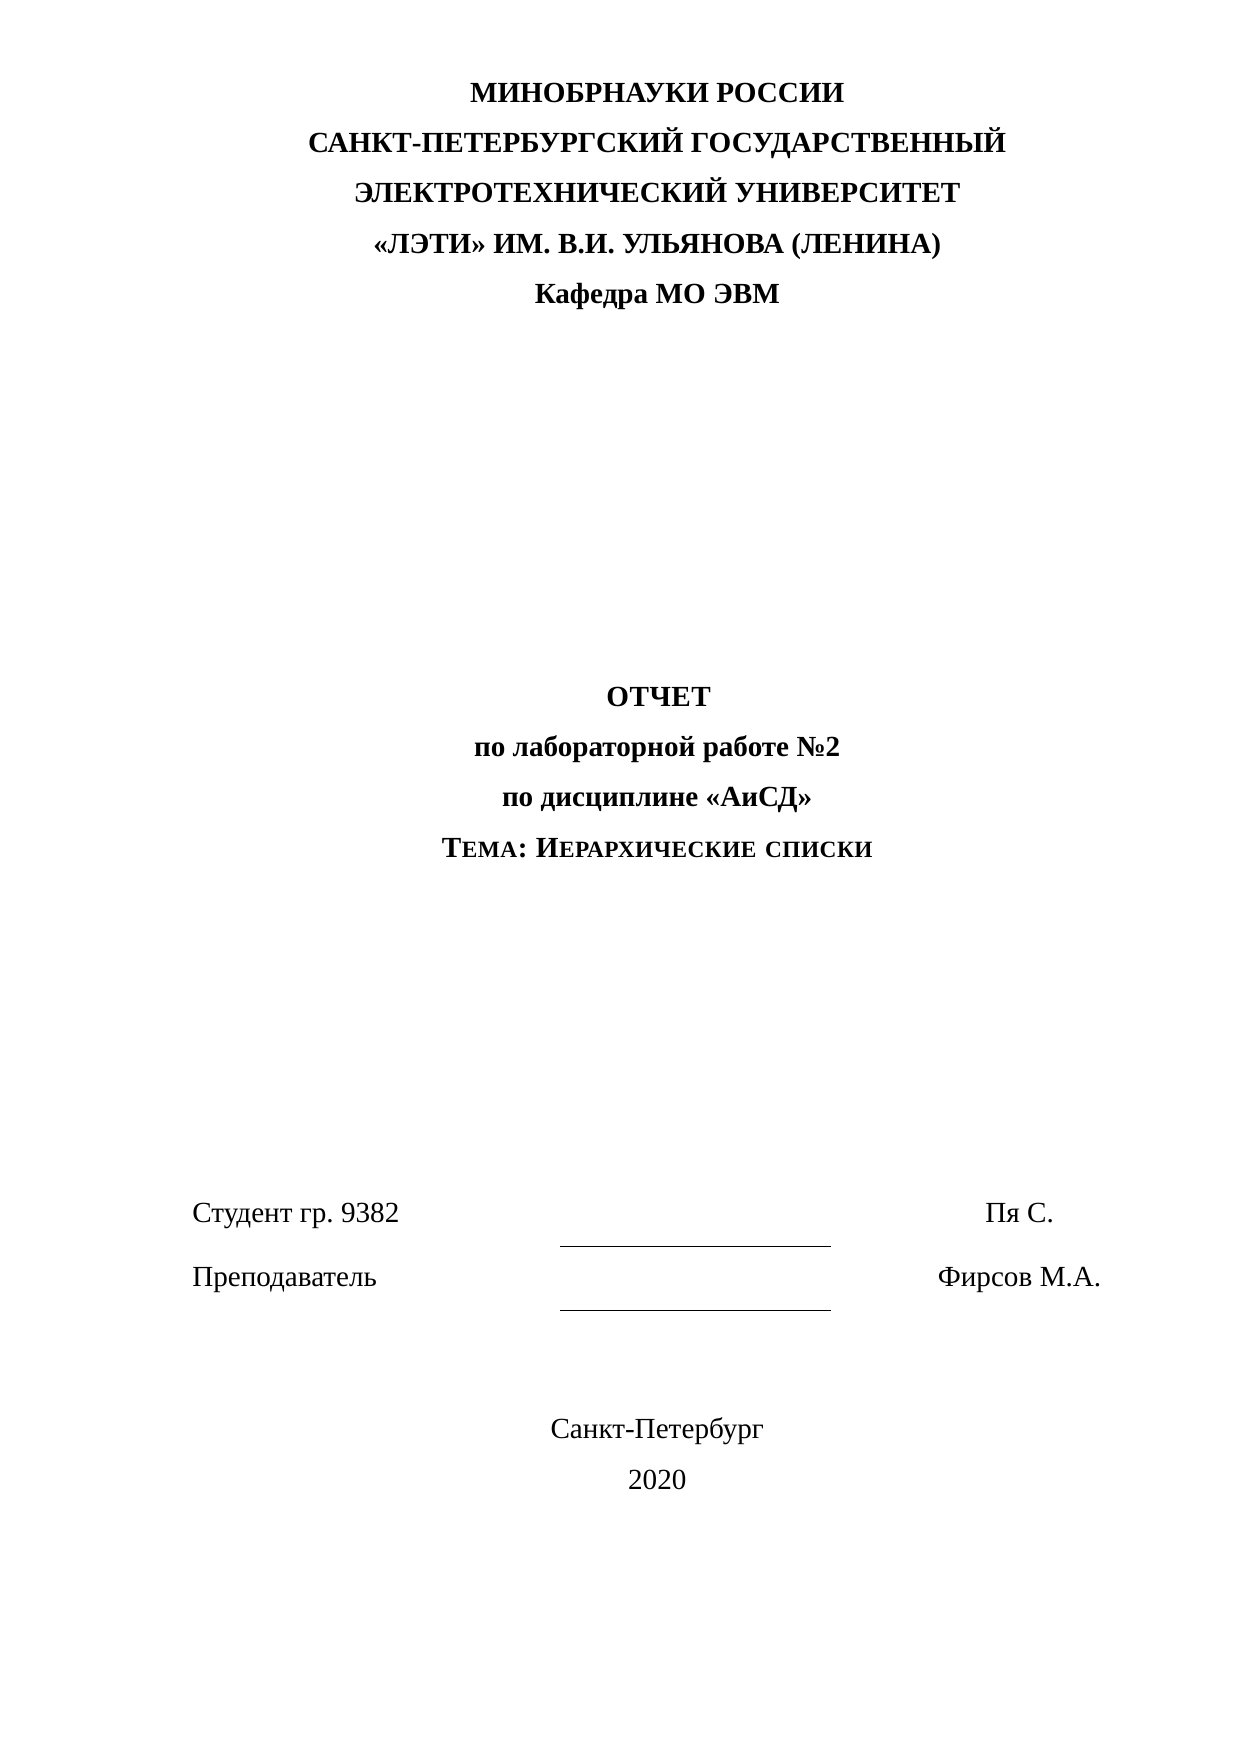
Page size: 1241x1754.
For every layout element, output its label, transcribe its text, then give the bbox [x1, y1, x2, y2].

text Тема: Иерархические списки [118, 830, 1122, 863]
text «ЛЭТИ» им. В.И. Ульянова (Ленина) [118, 226, 1122, 259]
text Кафедра МО ЭВМ [118, 276, 1122, 310]
text Санкт-Петербург [118, 1411, 1122, 1445]
table_cell Преподаватель [107, 1246, 560, 1310]
table_cell [560, 1247, 831, 1310]
table_header Студент гр. 9382 [107, 1182, 560, 1246]
text 2020 [118, 1462, 1122, 1495]
text по лабораторной работе №2 [118, 729, 1122, 763]
table_header Пя С. [831, 1182, 1133, 1246]
table_cell Фирсов М.А. [831, 1246, 1133, 1310]
text по дисциплине «АиСД» [118, 779, 1122, 813]
text отчет [118, 679, 1122, 712]
text МИНОБРНАУКИ РОССИИ [118, 75, 1122, 108]
text электротехнический университет [118, 176, 1122, 209]
text Санкт-Петербургский государственный [118, 125, 1122, 159]
table_header [560, 1182, 831, 1246]
